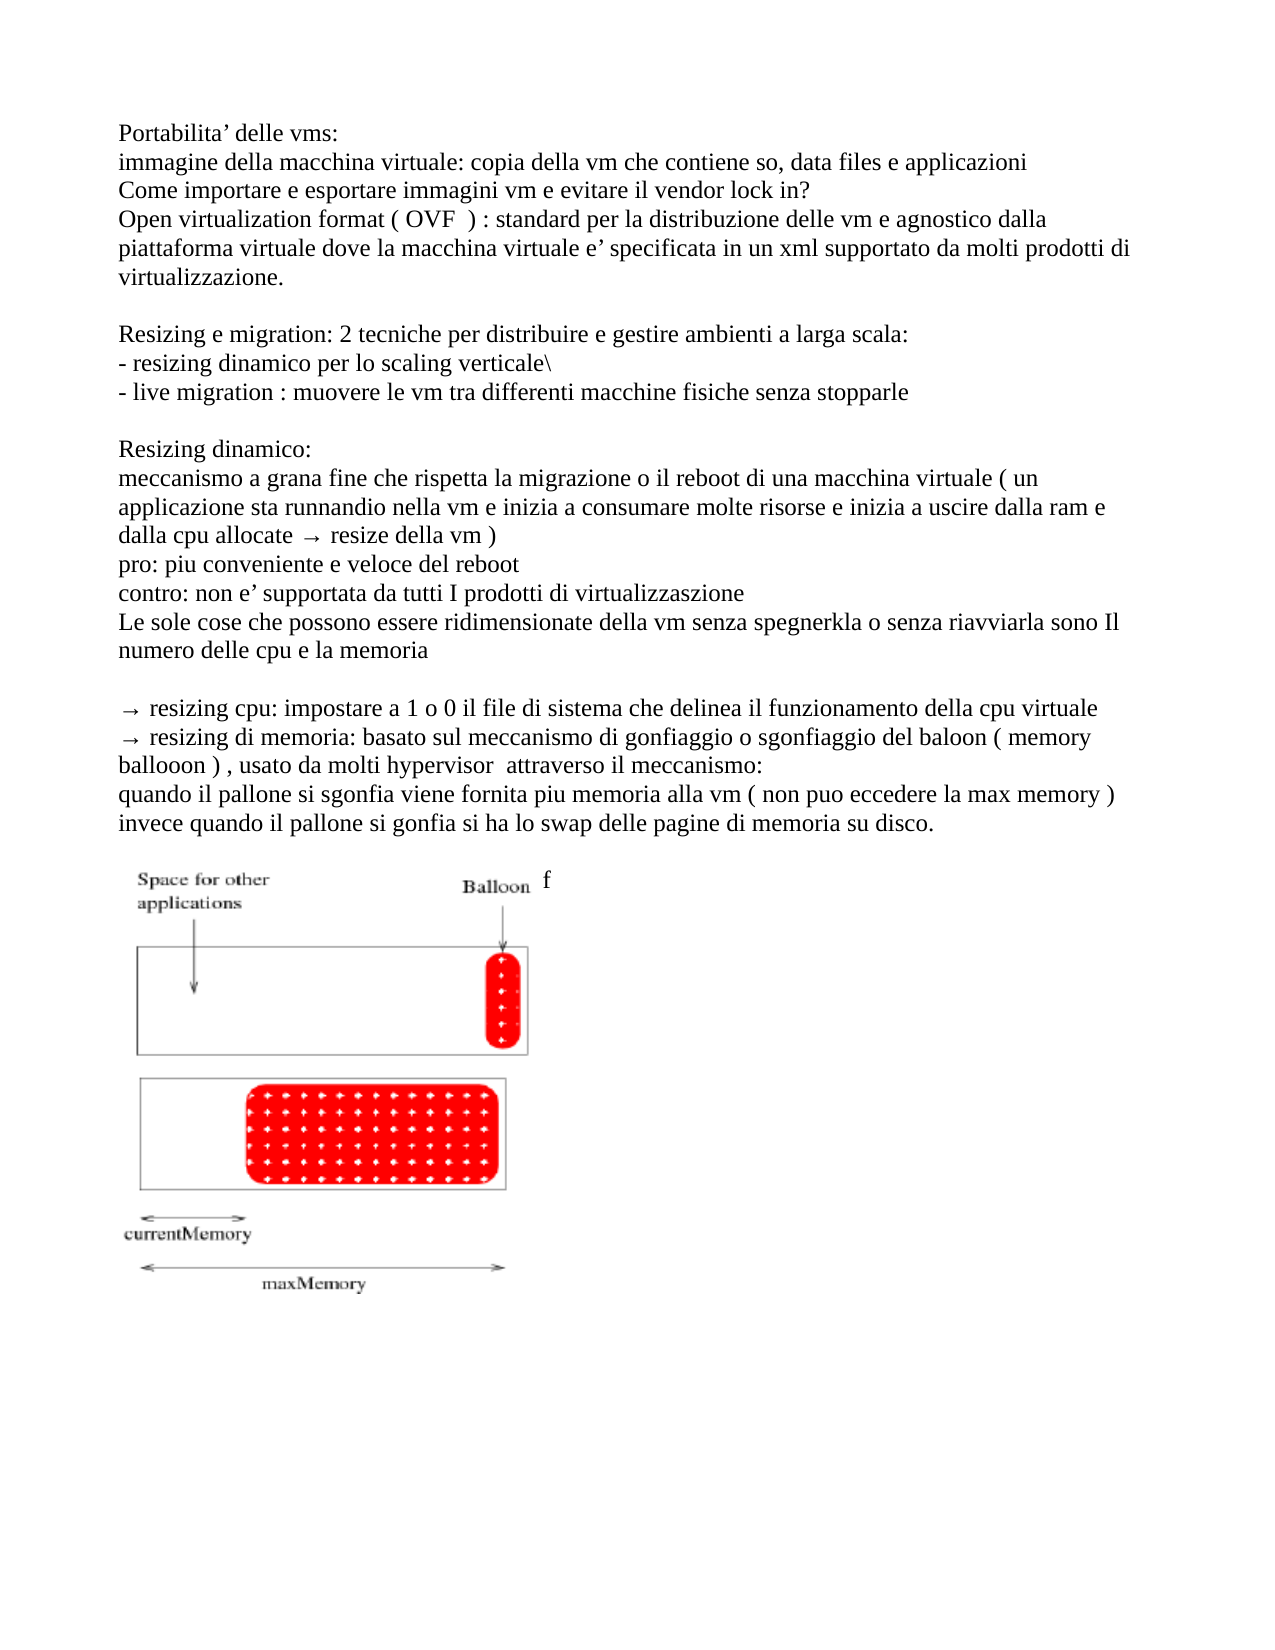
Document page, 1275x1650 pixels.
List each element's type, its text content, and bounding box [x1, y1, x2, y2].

text immagine della macchina virtuale: copia della vm che contiene so, data files e applicazioni [118, 147, 1157, 176]
text meccanismo a grana fine che rispetta la migrazione o il reboot di una macchina virtuale ( un applicazione sta runnandio nella vm e inizia a consumare molte risorse e inizia a uscire dalla ram e dalla cpu allocate → resize della vm ) [118, 463, 1157, 549]
text quando il pallone si sgonfia viene fornita piu memoria alla vm ( non puo eccedere la max memory ) [118, 779, 1157, 808]
text → resizing cpu: impostare a 1 o 0 il file di sistema che delinea il funzionamento della cpu virtuale [118, 693, 1157, 722]
picture [118, 865, 543, 1294]
text - live migration : muovere le vm tra differenti macchine fisiche senza stopparle [118, 377, 1157, 406]
text Le sole cose che possono essere ridimensionate della vm senza spegnerkla o senza riavviarla sono Il numero delle cpu e la memoria [118, 607, 1157, 664]
text Portabilita’ delle vms: [118, 118, 1157, 147]
text - resizing dinamico per lo scaling verticale\ [118, 348, 1157, 377]
text Resizing e migration: 2 tecniche per distribuire e gestire ambienti a larga scala: [118, 319, 1157, 348]
text → resizing di memoria: basato sul meccanismo di gonfiaggio o sgonfiaggio del baloon ( memory ballooon ) , usato da molti hypervisor attraverso il meccanismo: [118, 722, 1157, 779]
text Resizing dinamico: [118, 434, 1157, 463]
text invece quando il pallone si gonfia si ha lo swap delle pagine di memoria su disco. [118, 808, 1157, 837]
text pro: piu conveniente e veloce del reboot [118, 549, 1157, 578]
text Open virtualization format ( OVF ) : standard per la distribuzione delle vm e agnostico dalla piattaforma virtuale dove la macchina virtuale e’ specificata in un xml supportato da molti prodotti di virtualizzazione. [118, 204, 1157, 291]
text f [543, 866, 1157, 894]
text contro: non e’ supportata da tutti I prodotti di virtualizzaszione [118, 578, 1157, 607]
text Come importare e esportare immagini vm e evitare il vendor lock in? [118, 176, 1157, 204]
